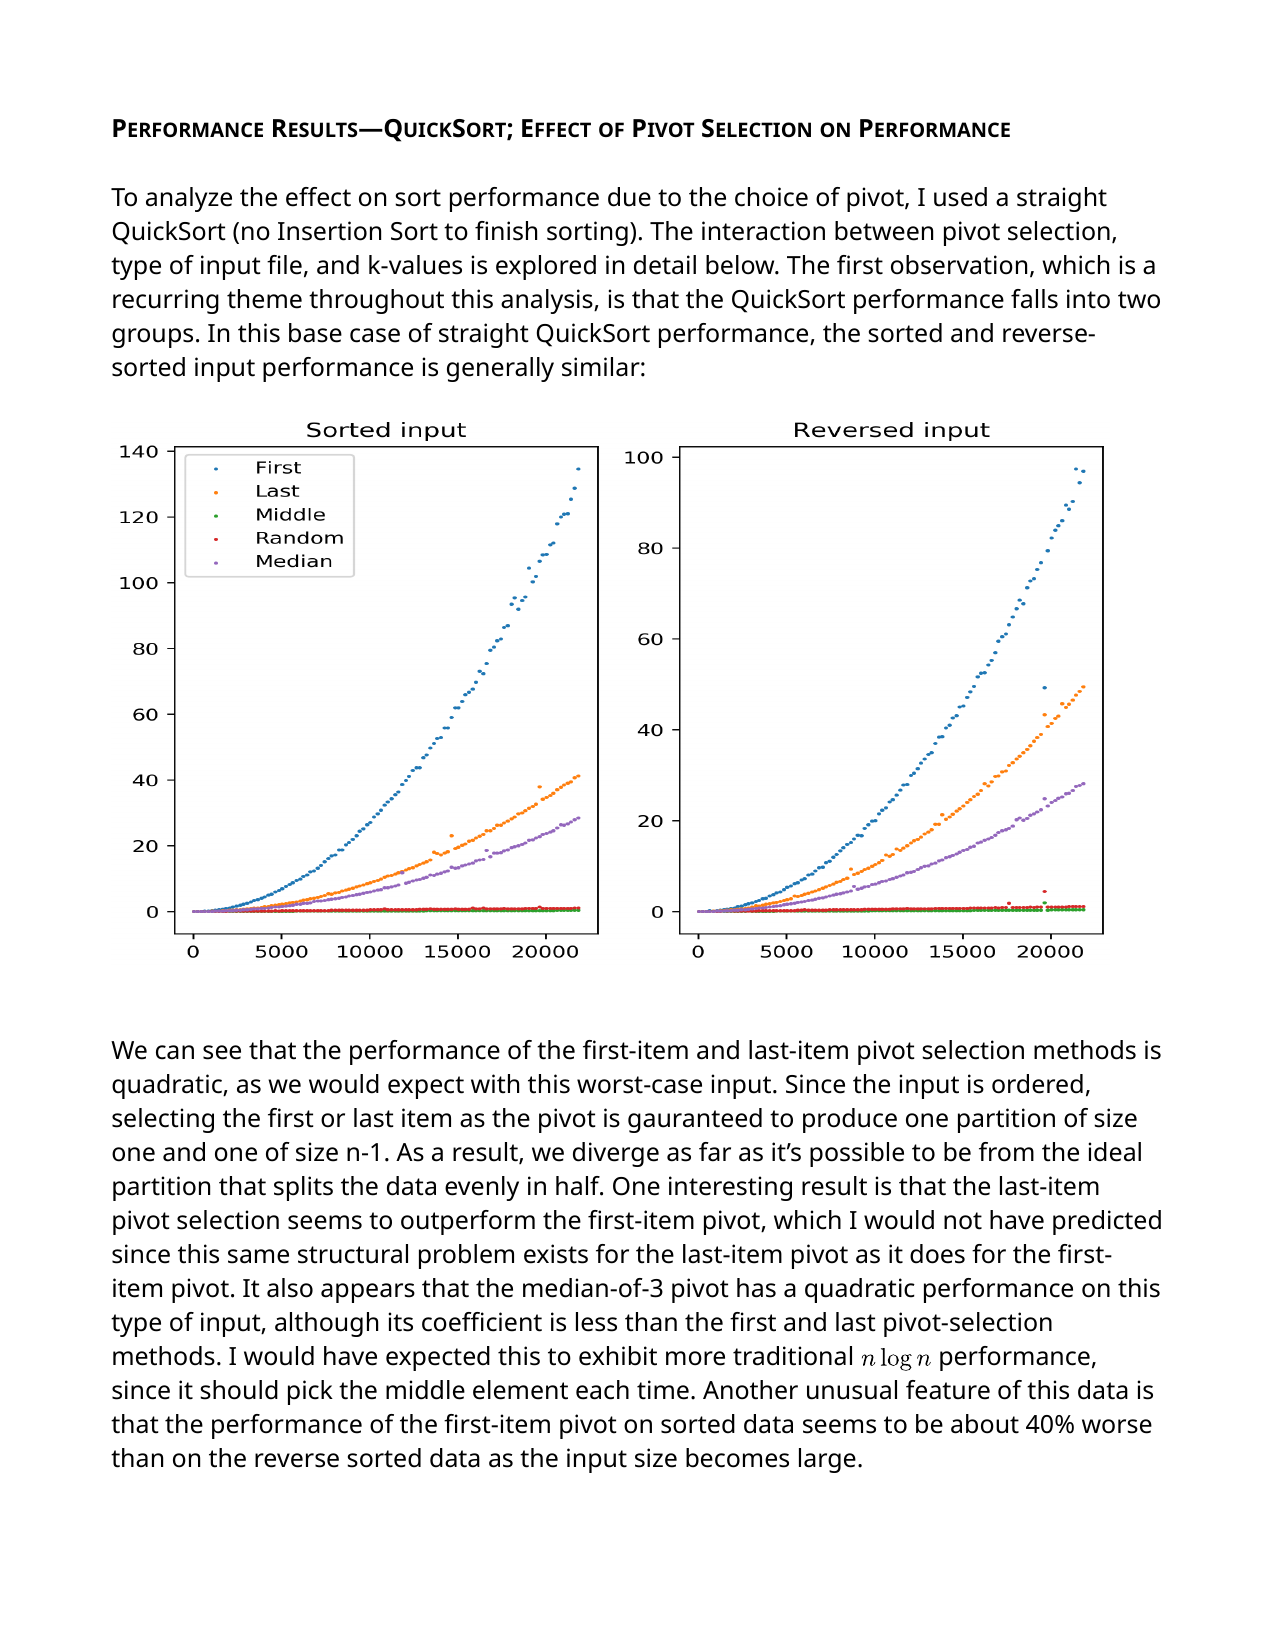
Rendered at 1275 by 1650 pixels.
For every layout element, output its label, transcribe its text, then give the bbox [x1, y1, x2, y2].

text We can see that the performance of the first-item and last-item pivot selection methods is quadratic, as we would expect with this worst-case input. Since the input is ordered, selecting the first or last item as the pivot is gauranteed to produce one partition of size one and one of size n-1. As a result, we diverge as far as it’s possible to be from the ideal partition that splits the data evenly in half. One interesting result is that the last-item pivot selection seems to outperform the first-item pivot, which I would not have predicted since this same structural problem exists for the last-item pivot as it does for the first-item pivot. It also appears that the median-of-3 pivot has a quadratic performance on this type of input, although its coefficient is less than the first and last pivot-selection methods. I would have expected this to exhibit more traditional performance, since it should pick the middle element each time. Another unusual feature of this data is that the performance of the first-item pivot on sorted data seems to be about 40% worse than on the reverse sorted data as the input size becomes large. [111, 1032, 1164, 1475]
picture [111, 417, 1110, 965]
text Performance Results—QuickSort; Effect of Pivot Selection on Performance [111, 111, 1164, 145]
text To analyze the effect on sort performance due to the choice of pivot, I used a straight QuickSort (no Insertion Sort to finish sorting). The interaction between pivot selection, type of input file, and k-values is explored in detail below. The first observation, which is a recurring theme throughout this analysis, is that the QuickSort performance falls into two groups. In this base case of straight QuickSort performance, the sorted and reverse-sorted input performance is generally similar: [111, 179, 1164, 383]
